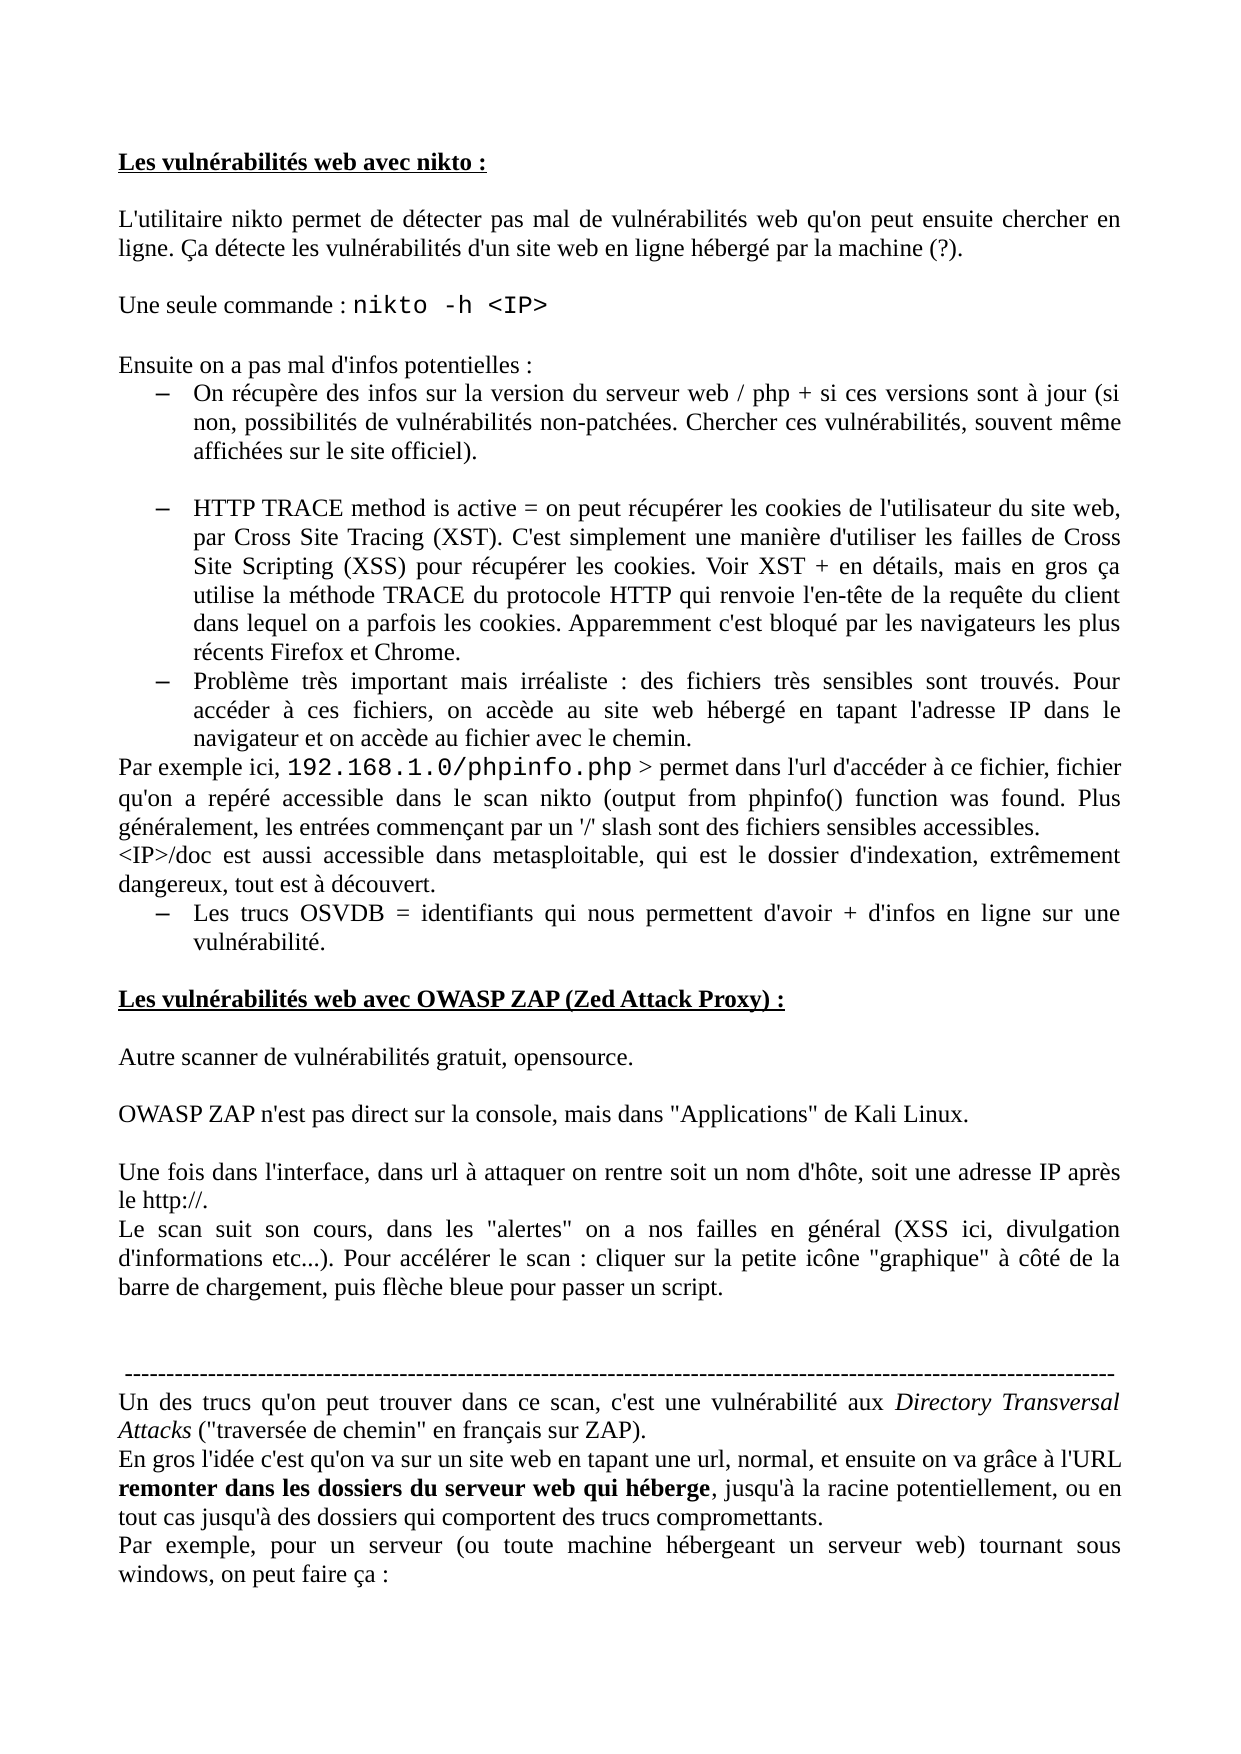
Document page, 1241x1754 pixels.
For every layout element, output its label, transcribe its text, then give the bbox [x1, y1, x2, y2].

text En gros l'idée c'est qu'on va sur un site web en tapant une url, normal, et ensuite on va grâce à l'URL remonter dans les dossiers du serveur web qui héberge, jusqu'à la racine potentiellement, ou en tout cas jusqu'à des dossiers qui comportent des trucs compromettants. [118, 1444, 1122, 1531]
text Le scan suit son cours, dans les "alertes" on a nos failles en général (XSS ici, divulgation d'informations etc...). Pour accélérer le scan : cliquer sur la petite icône "graphique" à côté de la barre de chargement, puis flèche bleue pour passer un script. [118, 1214, 1122, 1301]
list Les trucs OSVDB = identifiants qui nous permettent d'avoir + d'infos en ligne sur une vulnérabilité. [156, 898, 1122, 956]
text Une fois dans l'interface, dans url à attaquer on rentre soit un nom d'hôte, soit une adresse IP après le http://. [118, 1157, 1122, 1214]
text Les vulnérabilités web avec nikto : [118, 147, 1122, 176]
text L'utilitaire nikto permet de détecter pas mal de vulnérabilités web qu'on peut ensuite chercher en ligne. Ça détecte les vulnérabilités d'un site web en ligne hébergé par la machine (?). [118, 204, 1122, 262]
text ----------------------------------------------------------------------------------------------------------------------- [118, 1358, 1122, 1387]
text Par exemple, pour un serveur (ou toute machine hébergeant un serveur web) tournant sous windows, on peut faire ça : [118, 1531, 1122, 1588]
text <IP>/doc est aussi accessible dans metasploitable, qui est le dossier d'indexation, extrêmement dangereux, tout est à découvert. [118, 841, 1122, 898]
list Problème très important mais irréaliste : des fichiers très sensibles sont trouvés. Pour accéder à ces fichiers, on accède au site web hébergé en tapant l'adresse IP dans le navigateur et on accède au fichier avec le chemin. [156, 666, 1122, 752]
text Autre scanner de vulnérabilités gratuit, opensource. [118, 1042, 1122, 1071]
list HTTP TRACE method is active = on peut récupérer les cookies de l'utilisateur du site web, par Cross Site Tracing (XST). C'est simplement une manière d'utiliser les failles de Cross Site Scripting (XSS) pour récupérer les cookies. Voir XST + en détails, mais en gros ça utilise la méthode TRACE du protocole HTTP qui renvoie l'en-tête de la requête du client dans lequel on a parfois les cookies. Apparemment c'est bloqué par les navigateurs les plus récents Firefox et Chrome. [156, 493, 1122, 666]
text Par exemple ici, 192.168.1.0/phpinfo.php > permet dans l'url d'accéder à ce fichier, fichier qu'on a repéré accessible dans le scan nikto (output from phpinfo() function was found. Plus généralement, les entrées commençant par un '/' slash sont des fichiers sensibles accessibles. [118, 752, 1122, 841]
text Les vulnérabilités web avec OWASP ZAP (Zed Attack Proxy) : [118, 984, 1122, 1013]
text Un des trucs qu'on peut trouver dans ce scan, c'est une vulnérabilité aux Directory Transversal Attacks ("traversée de chemin" en français sur ZAP). [118, 1387, 1122, 1444]
text Ensuite on a pas mal d'infos potentielles : [118, 350, 1122, 378]
list On récupère des infos sur la version du serveur web / php + si ces versions sont à jour (si non, possibilités de vulnérabilités non-patchées. Chercher ces vulnérabilités, souvent même affichées sur le site officiel). [156, 378, 1122, 465]
text Une seule commande : nikto -h <IP> [118, 291, 1122, 321]
text OWASP ZAP n'est pas direct sur la console, mais dans "Applications" de Kali Linux. [118, 1099, 1122, 1128]
